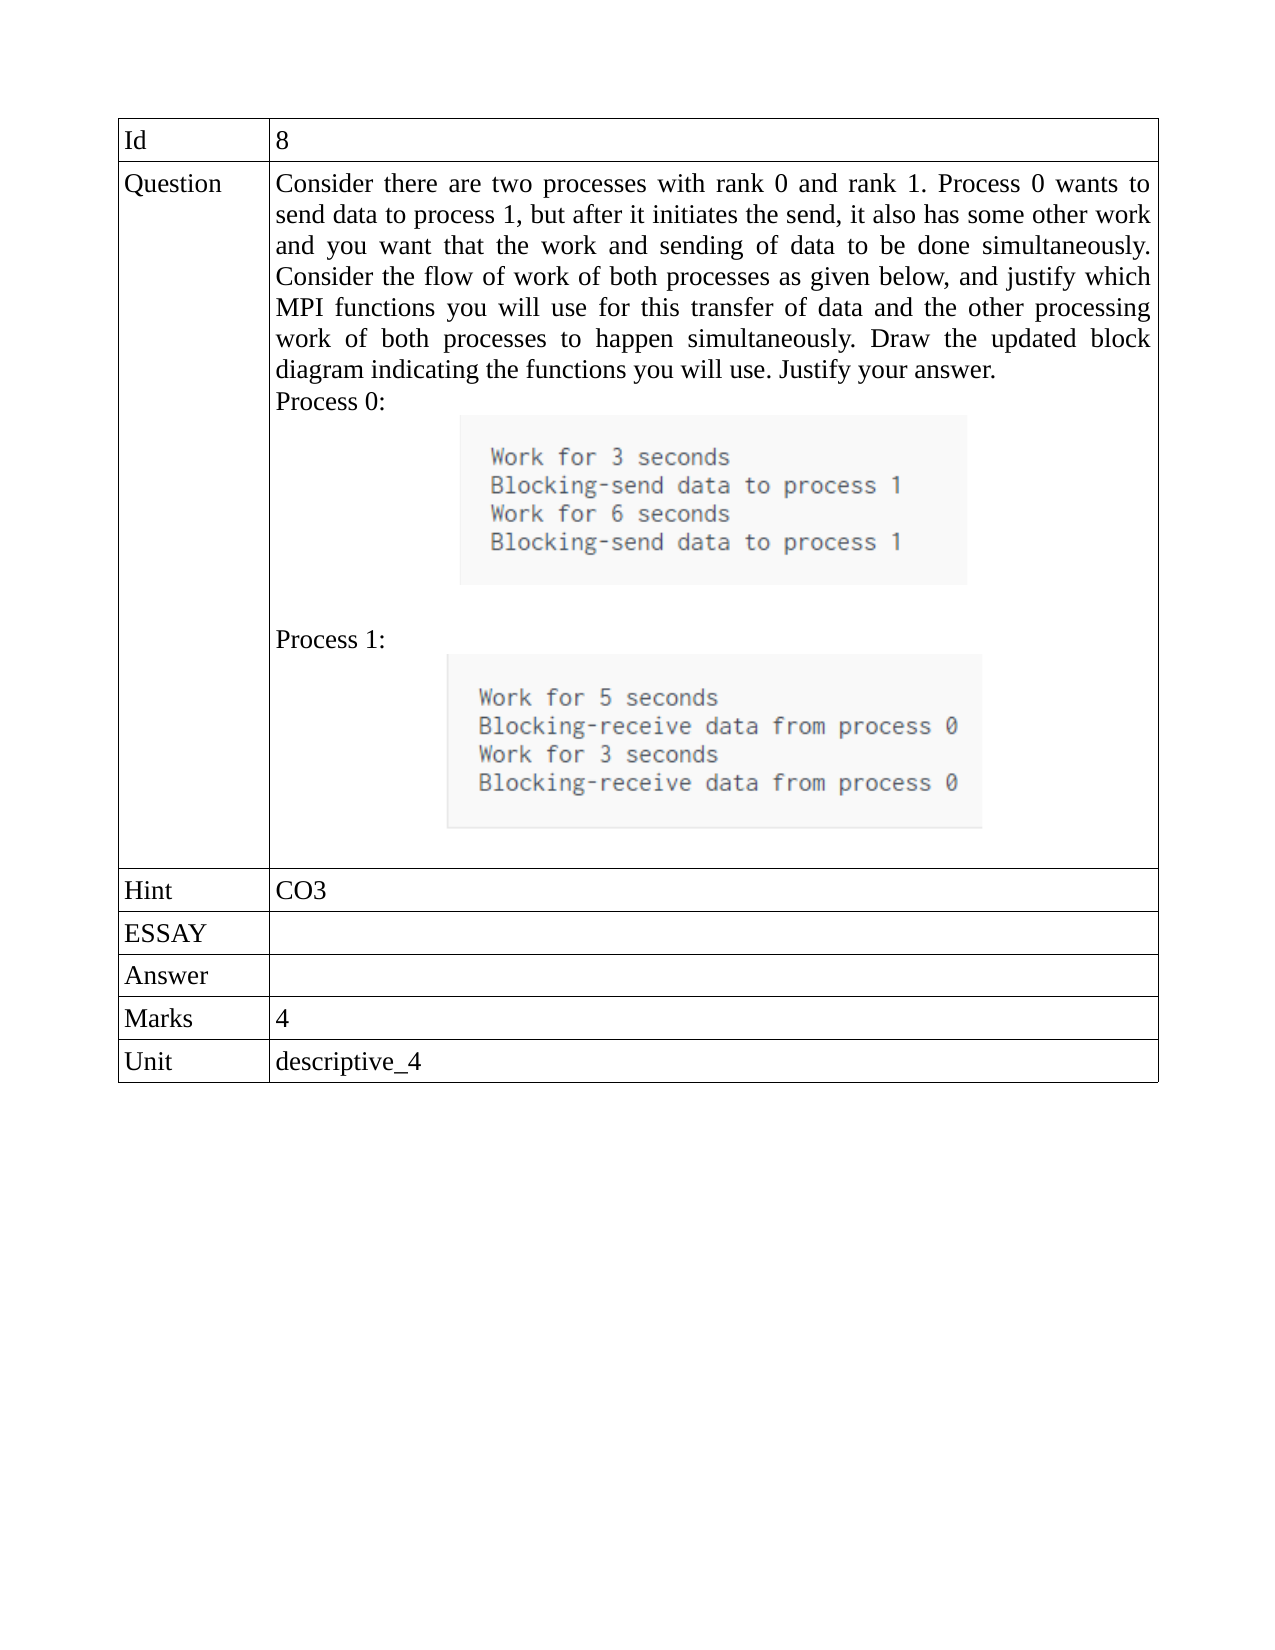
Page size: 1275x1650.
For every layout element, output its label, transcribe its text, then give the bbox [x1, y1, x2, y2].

table_cell Question [119, 162, 269, 868]
table_header 8 [270, 119, 1158, 161]
table_cell Unit [119, 1040, 269, 1082]
table_cell Answer [119, 955, 269, 996]
table_cell Consider there are two processes with rank 0 and rank 1. Process 0 wants to send data to process 1, but after it initiates the send, it also has some other work and you want that the work and sending of data to be done simultaneously. Consider the flow of work of both processes as given below, and justify which MPI functions you will use for this transfer of data and the other processing work of both processes to happen simultaneously. Draw the updated block diagram indicating the functions you will use. Justify your answer. Process 0: [270, 162, 1158, 584]
table_cell 4 [270, 997, 1158, 1039]
table_cell Marks [119, 997, 269, 1039]
table_header Id [119, 119, 269, 161]
table_cell ESSAY [119, 912, 269, 953]
table_cell Process 1: [270, 585, 1158, 868]
picture [444, 654, 983, 832]
picture [459, 415, 968, 585]
table_cell [270, 955, 1158, 996]
table_cell descriptive_4 [270, 1040, 1158, 1082]
table_cell Hint [119, 869, 269, 911]
table_cell CO3 [270, 869, 1158, 911]
table_cell [270, 912, 1158, 953]
